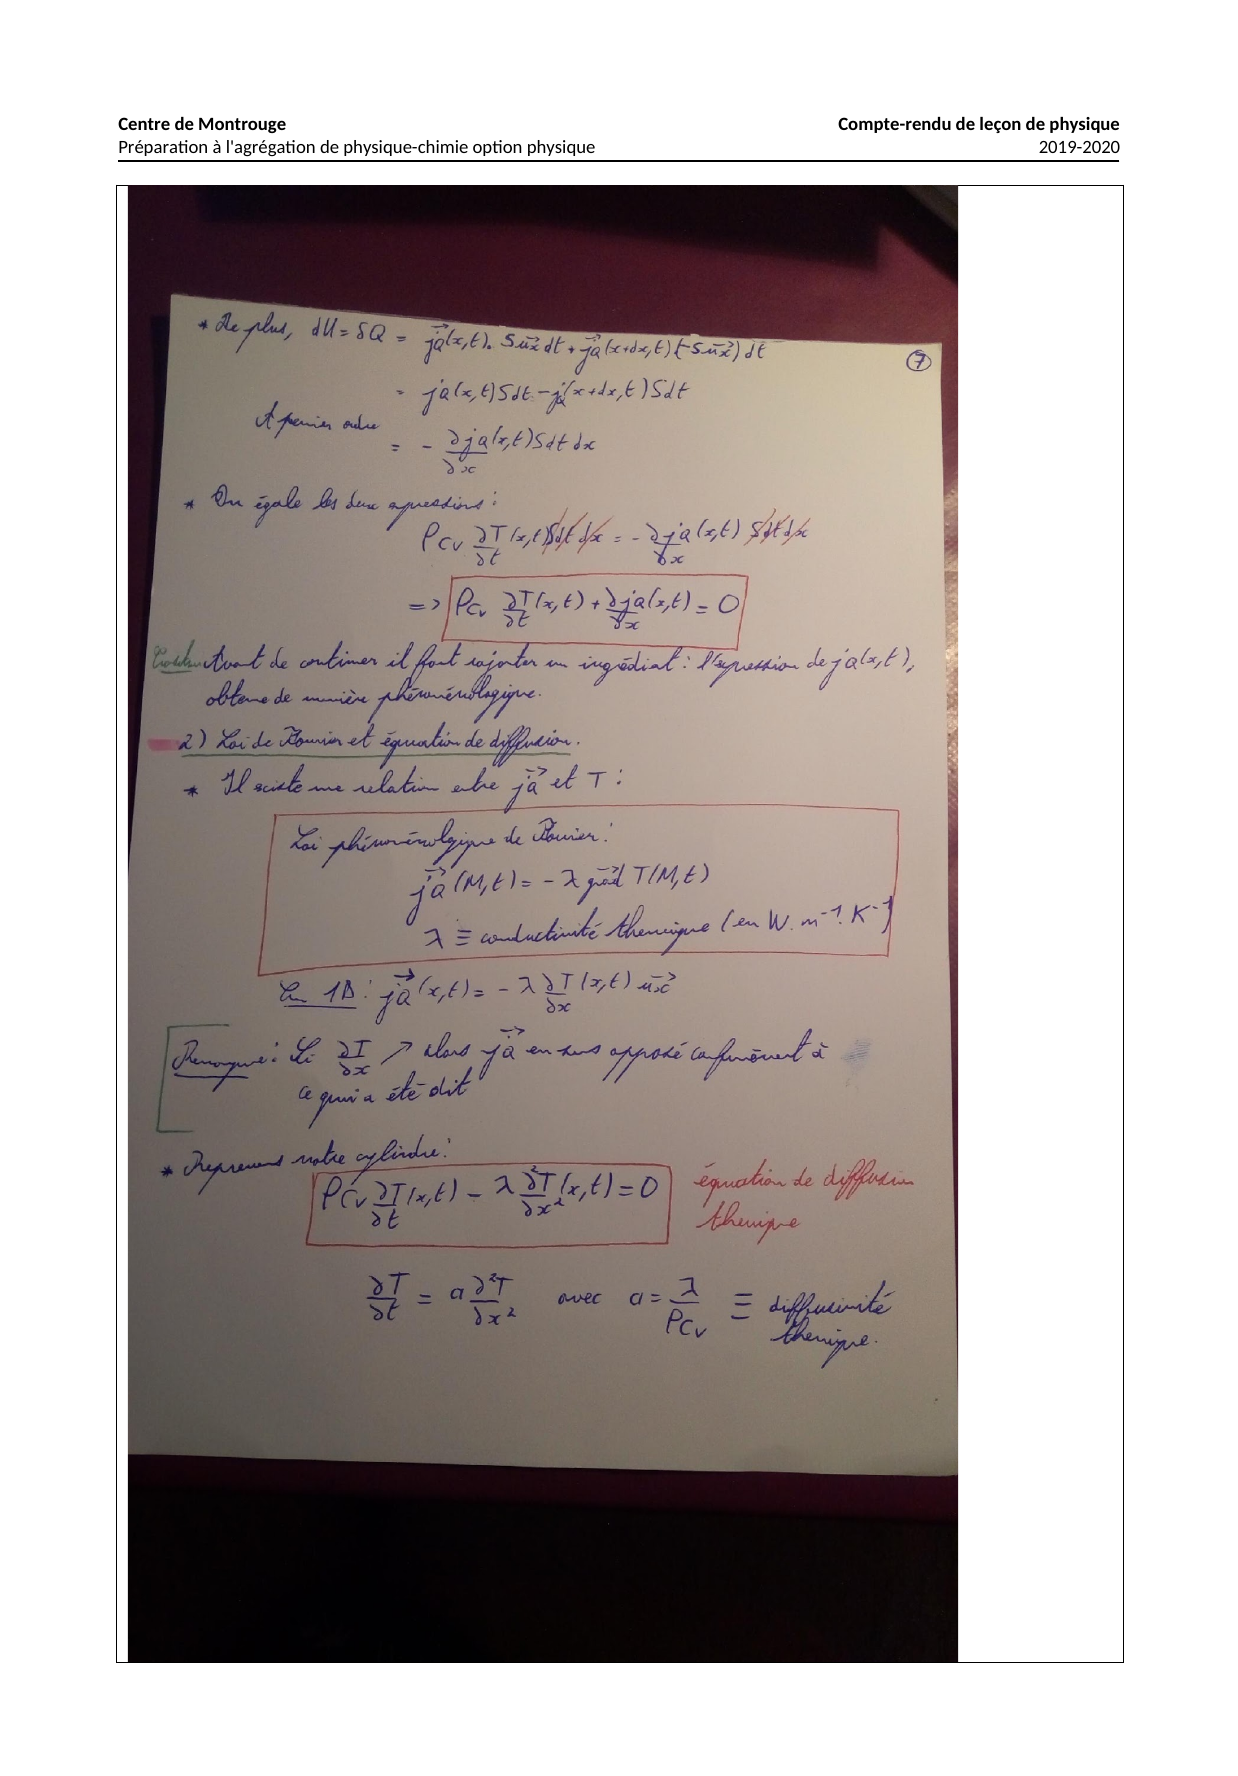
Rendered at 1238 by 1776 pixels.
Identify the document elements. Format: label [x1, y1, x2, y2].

table_cell [959, 186, 1123, 1662]
picture [127, 185, 959, 1662]
table_cell [117, 186, 127, 1662]
